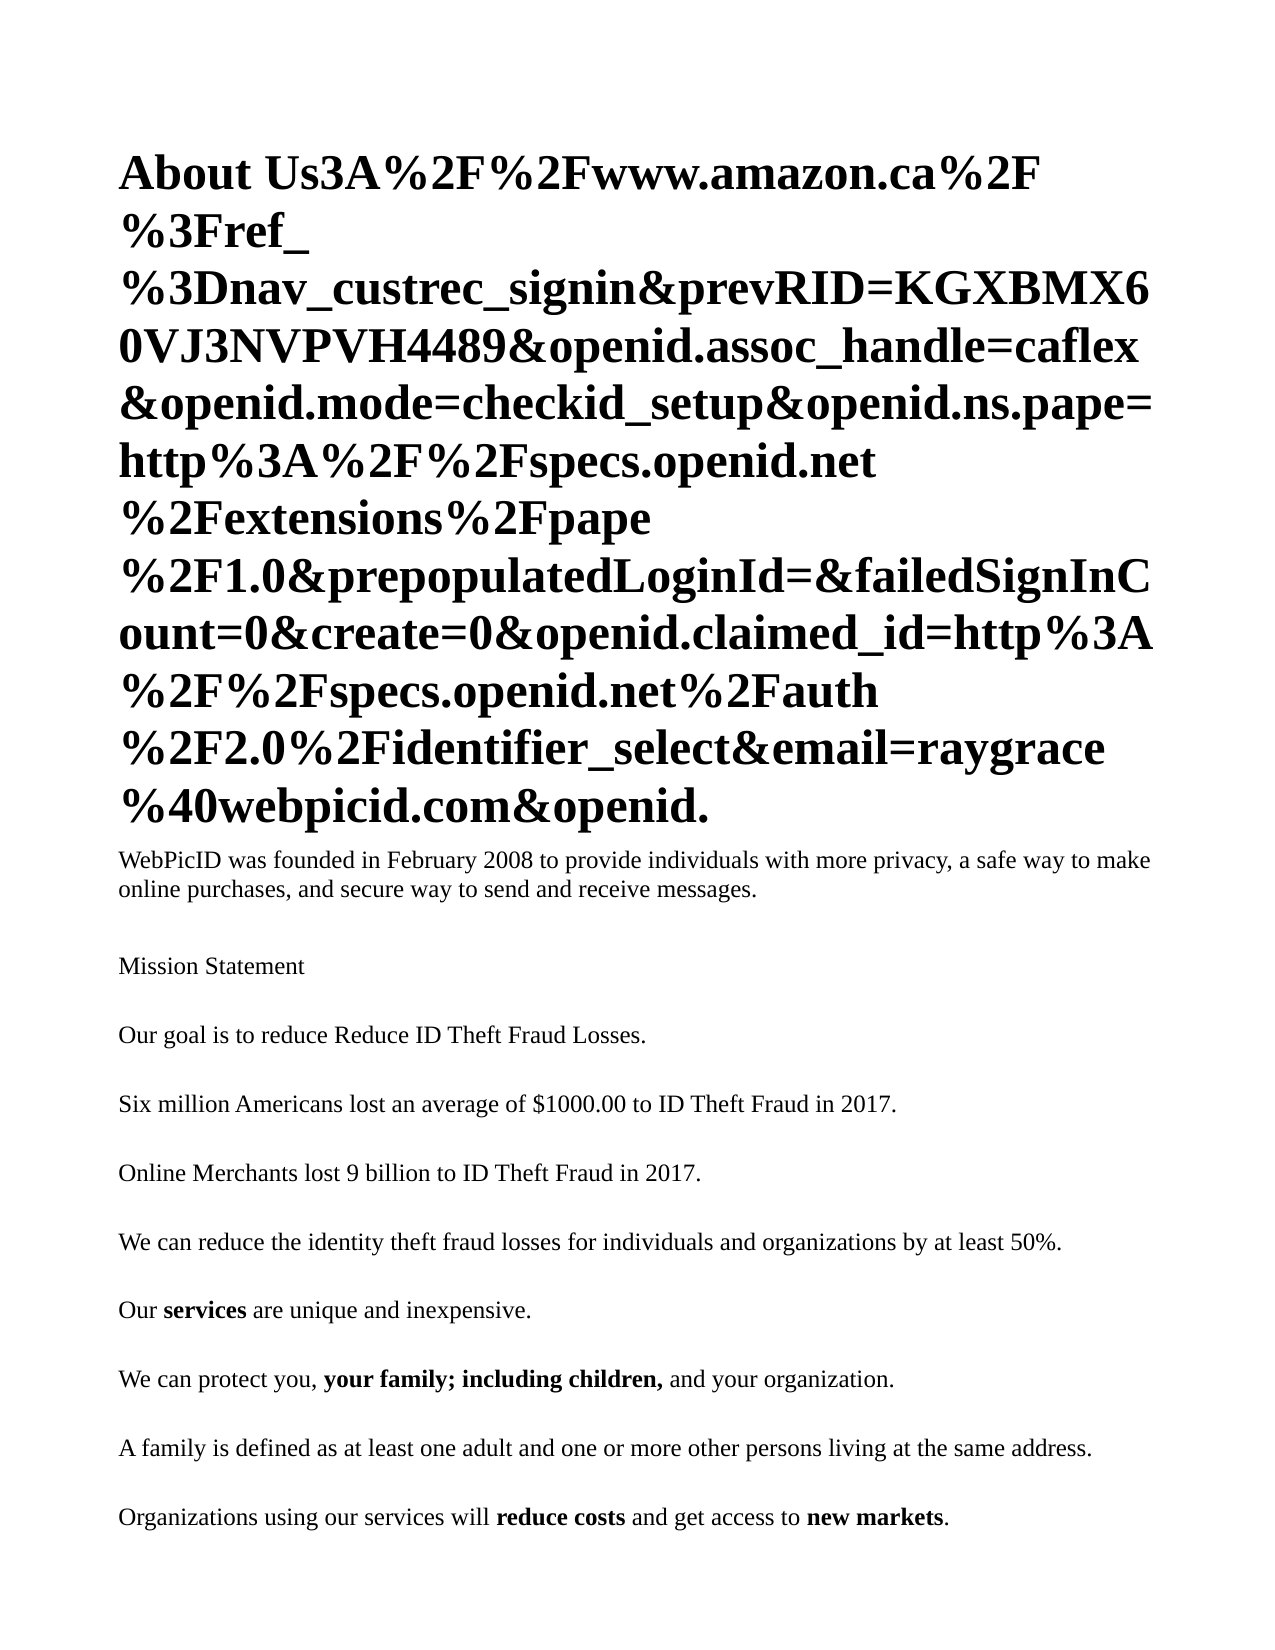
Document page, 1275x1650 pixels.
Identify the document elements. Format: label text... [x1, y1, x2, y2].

text A family is defined as at least one adult and one or more other persons living at the same address. [118, 1431, 1157, 1462]
text Our goal is to reduce Reduce ID Theft Fraud Losses. [118, 1017, 1157, 1048]
text Our services are unique and inexpensive. [118, 1293, 1157, 1324]
text WebPicID was founded in February 2008 to provide individuals with more privacy, a safe way to make online purchases, and secure way to send and receive messages. [118, 846, 1157, 903]
text Online Merchants lost 9 billion to ID Theft Fraud in 2017. [118, 1155, 1157, 1186]
text Mission Statement [118, 951, 1157, 979]
subtitle About Us3A%2F%2Fwww.amazon.ca%2F%3Fref_%3Dnav_custrec_signin&prevRID=KGXBMX60VJ3NVPVH4489&openid.assoc_handle=caflex&openid.mode=checkid_setup&openid.ns.pape=http%3A%2F%2Fspecs.openid.net%2Fextensions%2Fpape%2F1.0&prepopulatedLoginId=&failedSignInCount=0&create=0&openid.claimed_id=http%3A%2F%2Fspecs.openid.net%2Fauth%2F2.0%2Fidentifier_select&email=raygrace%40webpicid.com&openid. [118, 143, 1157, 833]
text Six million Americans lost an average of $1000.00 to ID Theft Fraud in 2017. [118, 1086, 1157, 1117]
text Organizations using our services will reduce costs and get access to new markets. [118, 1500, 1157, 1531]
text We can protect you, your family; including children, and your organization. [118, 1362, 1157, 1393]
text We can reduce the identity theft fraud losses for individuals and organizations by at least 50%. [118, 1224, 1157, 1255]
